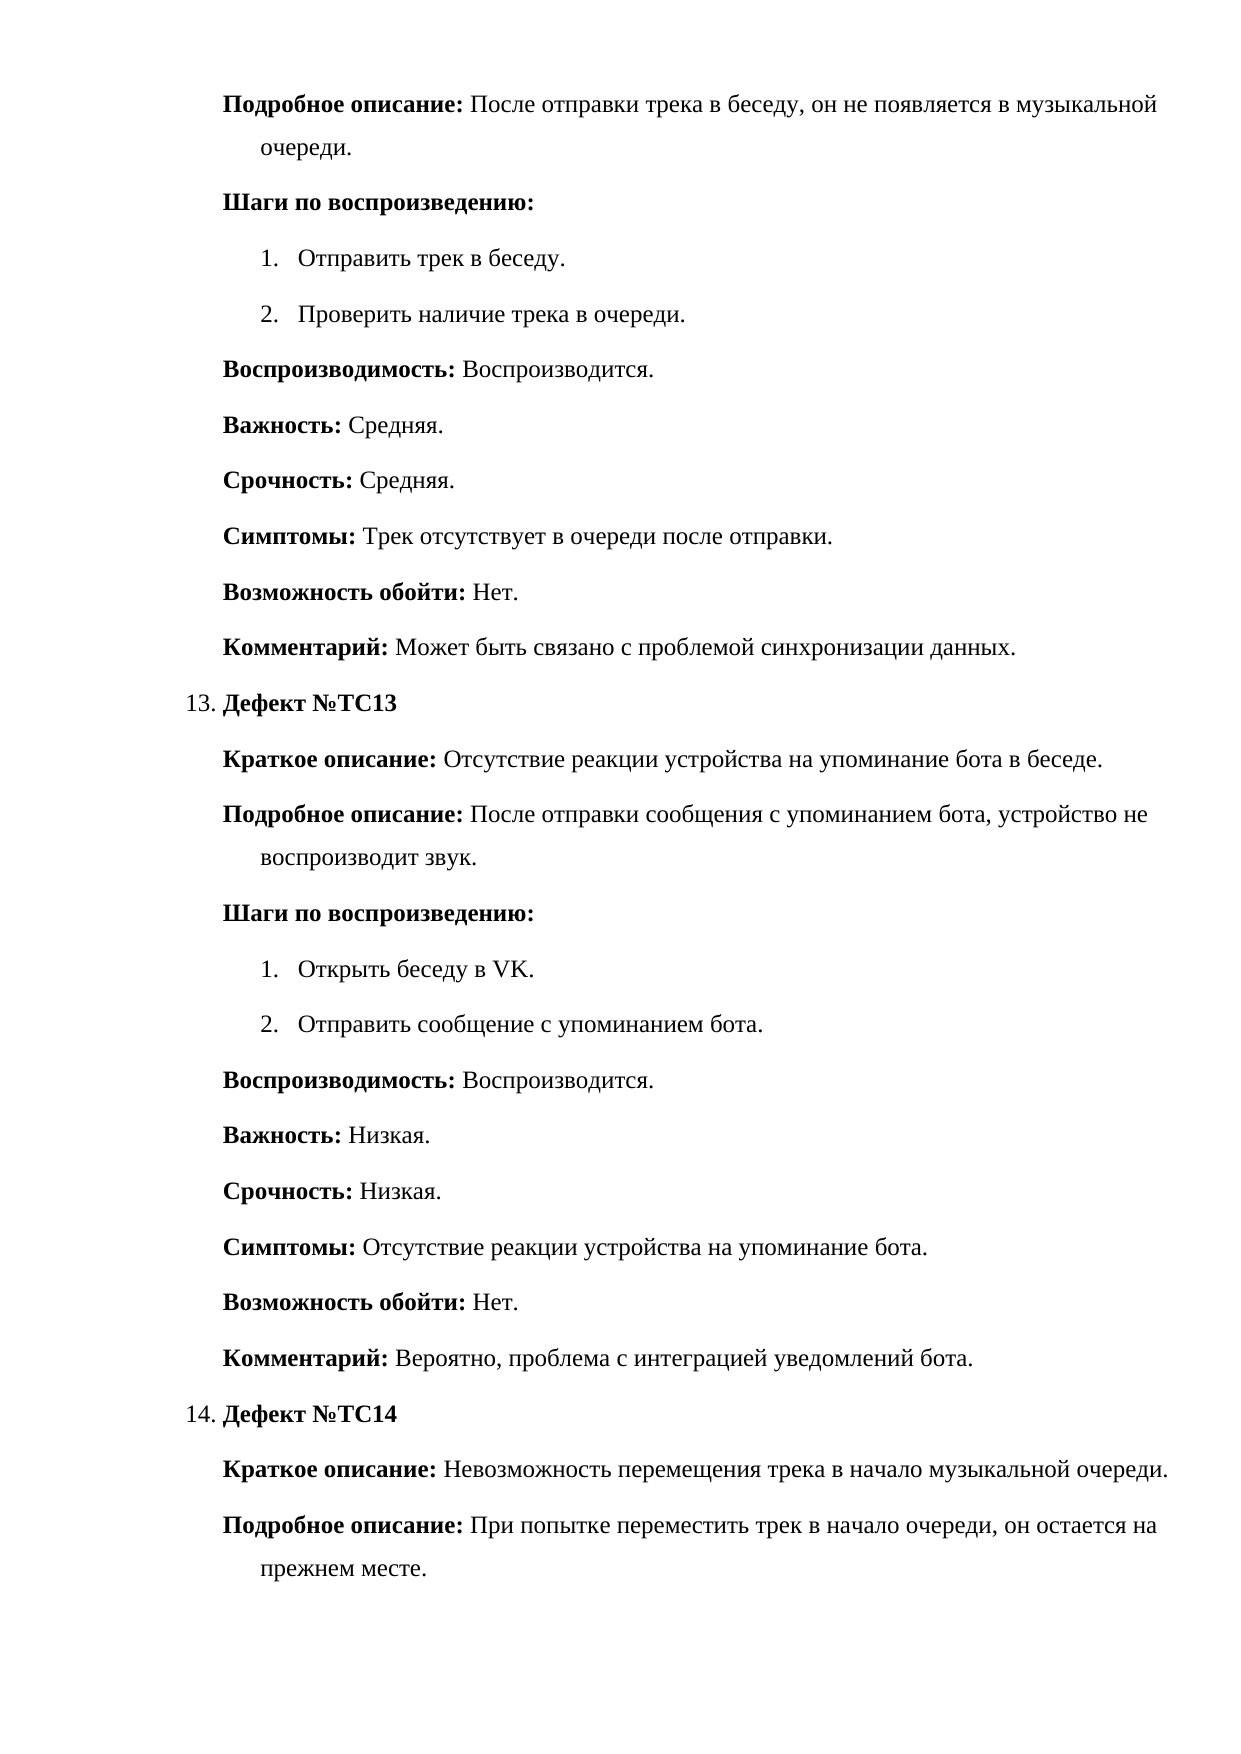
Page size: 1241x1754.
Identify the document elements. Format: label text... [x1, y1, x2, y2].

list Важность: Средняя. [223, 410, 1181, 439]
list Краткое описание: Невозможность перемещения трека в начало музыкальной очереди. [223, 1454, 1181, 1483]
list Шаги по воспроизведению: [223, 898, 1181, 927]
list Важность: Низкая. [223, 1121, 1181, 1149]
list Подробное описание: При попытке переместить трек в начало очереди, он остается на прежнем месте. [223, 1510, 1181, 1582]
list Возможность обойти: Нет. [223, 577, 1181, 606]
list Краткое описание: Отсутствие реакции устройства на упоминание бота в беседе. [223, 744, 1181, 772]
list Открыть беседу в VK. [260, 954, 1181, 982]
list Комментарий: Вероятно, проблема с интеграцией уведомлений бота. [223, 1343, 1181, 1372]
list Дефект №TC13 [185, 688, 1181, 717]
list Срочность: Средняя. [223, 466, 1181, 494]
list Симптомы: Отсутствие реакции устройства на упоминание бота. [223, 1232, 1181, 1261]
list Отправить трек в беседу. [260, 243, 1181, 272]
list Возможность обойти: Нет. [223, 1287, 1181, 1316]
list Воспроизводимость: Воспроизводится. [223, 354, 1181, 383]
list Проверить наличие трека в очереди. [260, 299, 1181, 327]
list Комментарий: Может быть связано с проблемой синхронизации данных. [223, 632, 1181, 661]
list Дефект №TC14 [185, 1399, 1181, 1427]
list Шаги по воспроизведению: [223, 187, 1181, 216]
list Подробное описание: После отправки сообщения с упоминанием бота, устройство не воспроизводит звук. [223, 799, 1181, 871]
list Подробное описание: После отправки трека в беседу, он не появляется в музыкальной очереди. [223, 89, 1181, 161]
list Воспроизводимость: Воспроизводится. [223, 1065, 1181, 1094]
list Отправить сообщение с упоминанием бота. [260, 1009, 1181, 1038]
list Симптомы: Трек отсутствует в очереди после отправки. [223, 521, 1181, 550]
list Срочность: Низкая. [223, 1176, 1181, 1205]
